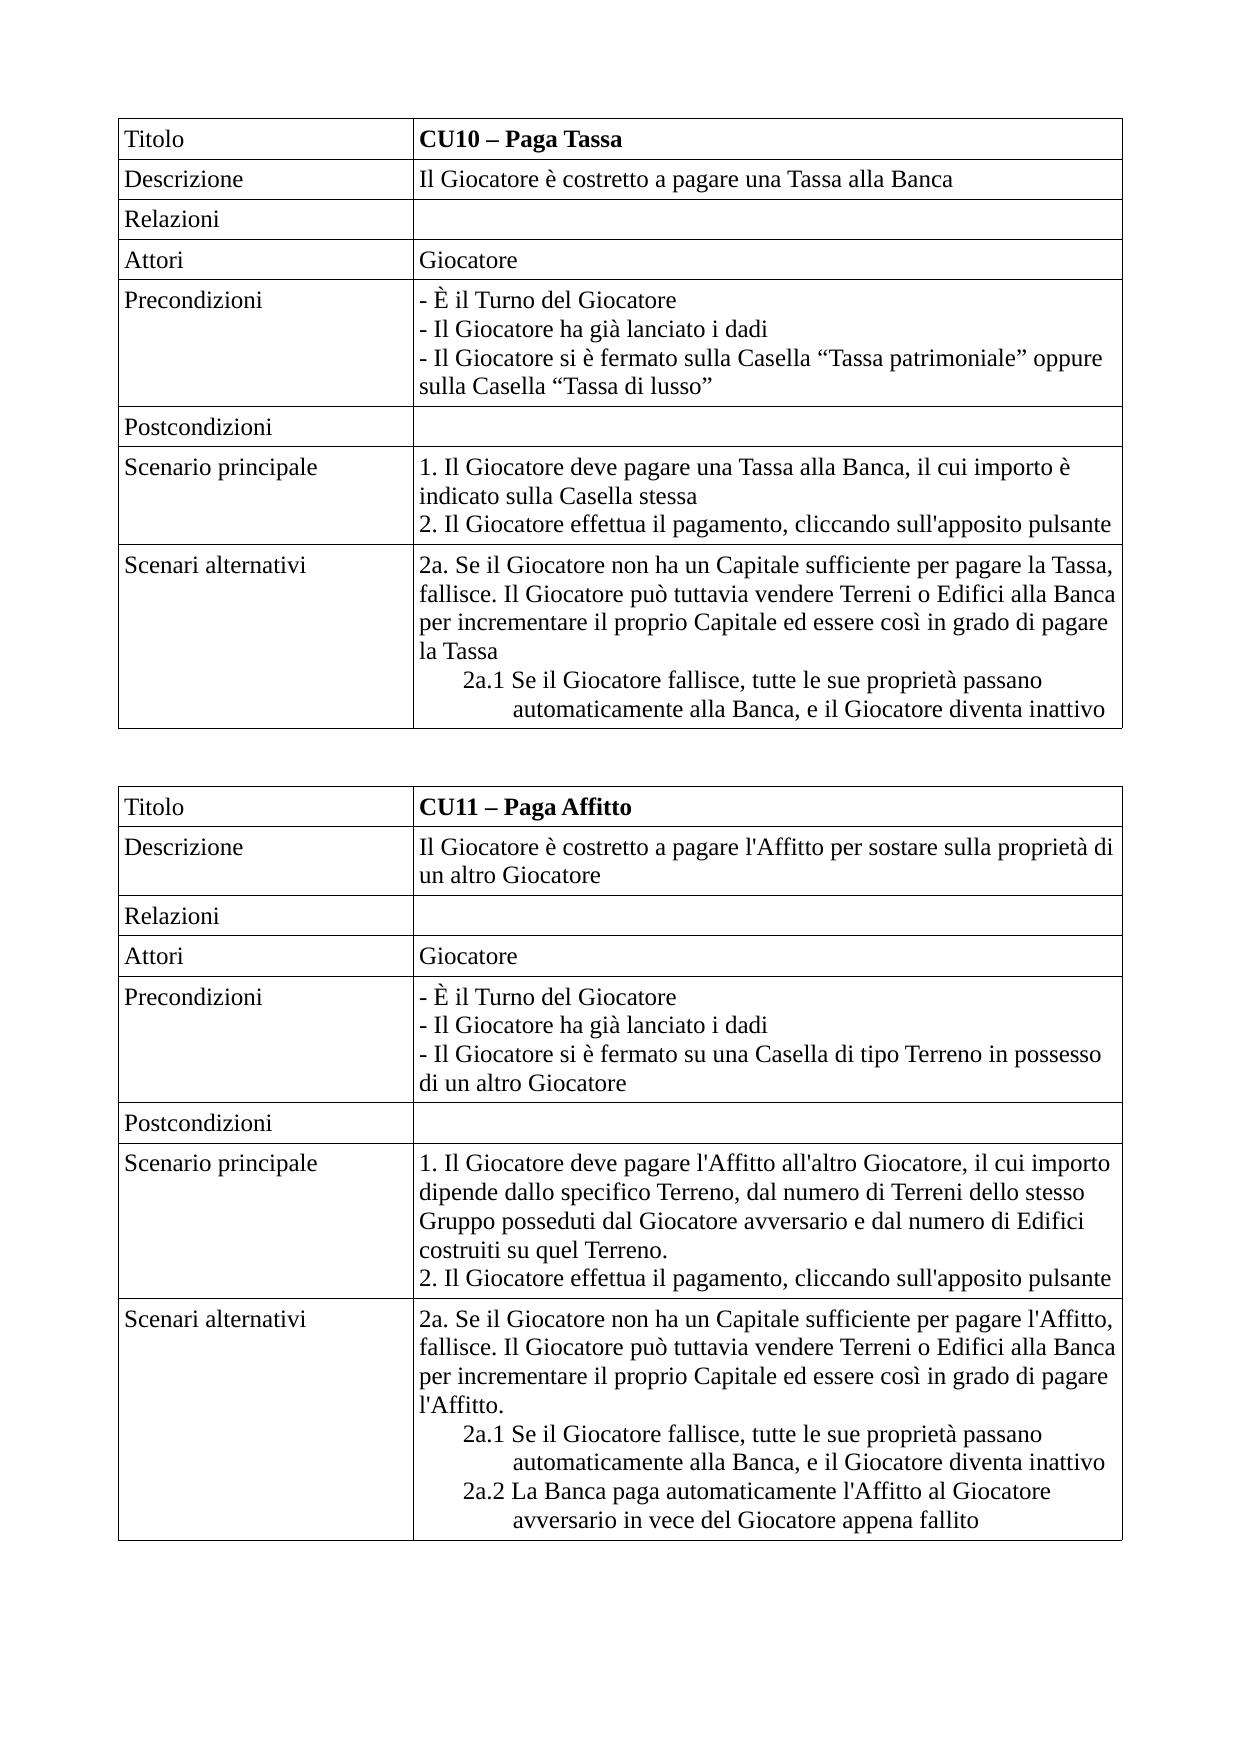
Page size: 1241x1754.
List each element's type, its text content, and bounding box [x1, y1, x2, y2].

table_cell Precondizioni [119, 280, 413, 406]
table_cell Scenario principale [119, 1144, 413, 1298]
table_cell Il Giocatore è costretto a pagare l'Affitto per sostare sulla proprietà di un altro Giocatore [414, 827, 1122, 895]
table_cell Descrizione [119, 160, 413, 199]
table_header CU10 – Paga Tassa [414, 119, 1122, 158]
table_cell Postcondizioni [119, 407, 413, 446]
table_cell Descrizione [119, 827, 413, 895]
table_cell 1. Il Giocatore deve pagare una Tassa alla Banca, il cui importo è indicato sulla Casella stessa 2. Il Giocatore effettua il pagamento, cliccando sull'apposito pulsante [414, 447, 1122, 544]
table_cell Scenari alternativi [119, 1299, 413, 1539]
table_cell Scenari alternativi [119, 545, 413, 728]
table_cell [414, 1103, 1122, 1143]
table_cell [414, 407, 1122, 446]
table_cell - È il Turno del Giocatore - Il Giocatore ha già lanciato i dadi - Il Giocatore si è fermato su una Casella di tipo Terreno in possesso di un altro Giocatore [414, 977, 1122, 1102]
table_cell 2a. Se il Giocatore non ha un Capitale sufficiente per pagare la Tassa, fallisce. Il Giocatore può tuttavia vendere Terreni o Edifici alla Banca per incrementare il proprio Capitale ed essere così in grado di pagare la Tassa 2a.1 Se il Giocatore fallisce, tutte le sue proprietà passano automaticamente alla Banca, e il Giocatore diventa inattivo [414, 545, 1122, 728]
table_cell [414, 200, 1122, 239]
table_cell Relazioni [119, 200, 413, 239]
table_cell Precondizioni [119, 977, 413, 1102]
table_cell Scenario principale [119, 447, 413, 544]
table_cell Attori [119, 240, 413, 279]
table_header CU11 – Paga Affitto [414, 787, 1122, 826]
table_cell Postcondizioni [119, 1103, 413, 1143]
table_cell - È il Turno del Giocatore - Il Giocatore ha già lanciato i dadi - Il Giocatore si è fermato sulla Casella “Tassa patrimoniale” oppure sulla Casella “Tassa di lusso” [414, 280, 1122, 406]
table_header Titolo [119, 787, 413, 826]
table_cell Il Giocatore è costretto a pagare una Tassa alla Banca [414, 160, 1122, 199]
table_cell Relazioni [119, 896, 413, 935]
table_cell Giocatore [414, 240, 1122, 279]
table_cell 1. Il Giocatore deve pagare l'Affitto all'altro Giocatore, il cui importo dipende dallo specifico Terreno, dal numero di Terreni dello stesso Gruppo posseduti dal Giocatore avversario e dal numero di Edifici costruiti su quel Terreno. 2. Il Giocatore effettua il pagamento, cliccando sull'apposito pulsante [414, 1144, 1122, 1298]
table_cell 2a. Se il Giocatore non ha un Capitale sufficiente per pagare l'Affitto, fallisce. Il Giocatore può tuttavia vendere Terreni o Edifici alla Banca per incrementare il proprio Capitale ed essere così in grado di pagare l'Affitto. 2a.1 Se il Giocatore fallisce, tutte le sue proprietà passano automaticamente alla Banca, e il Giocatore diventa inattivo 2a.2 La Banca paga automaticamente l'Affitto al Giocatore avversario in vece del Giocatore appena fallito [414, 1299, 1122, 1539]
table_header Titolo [119, 119, 413, 158]
table_cell Attori [119, 936, 413, 976]
table_cell Giocatore [414, 936, 1122, 976]
table_cell [414, 896, 1122, 935]
